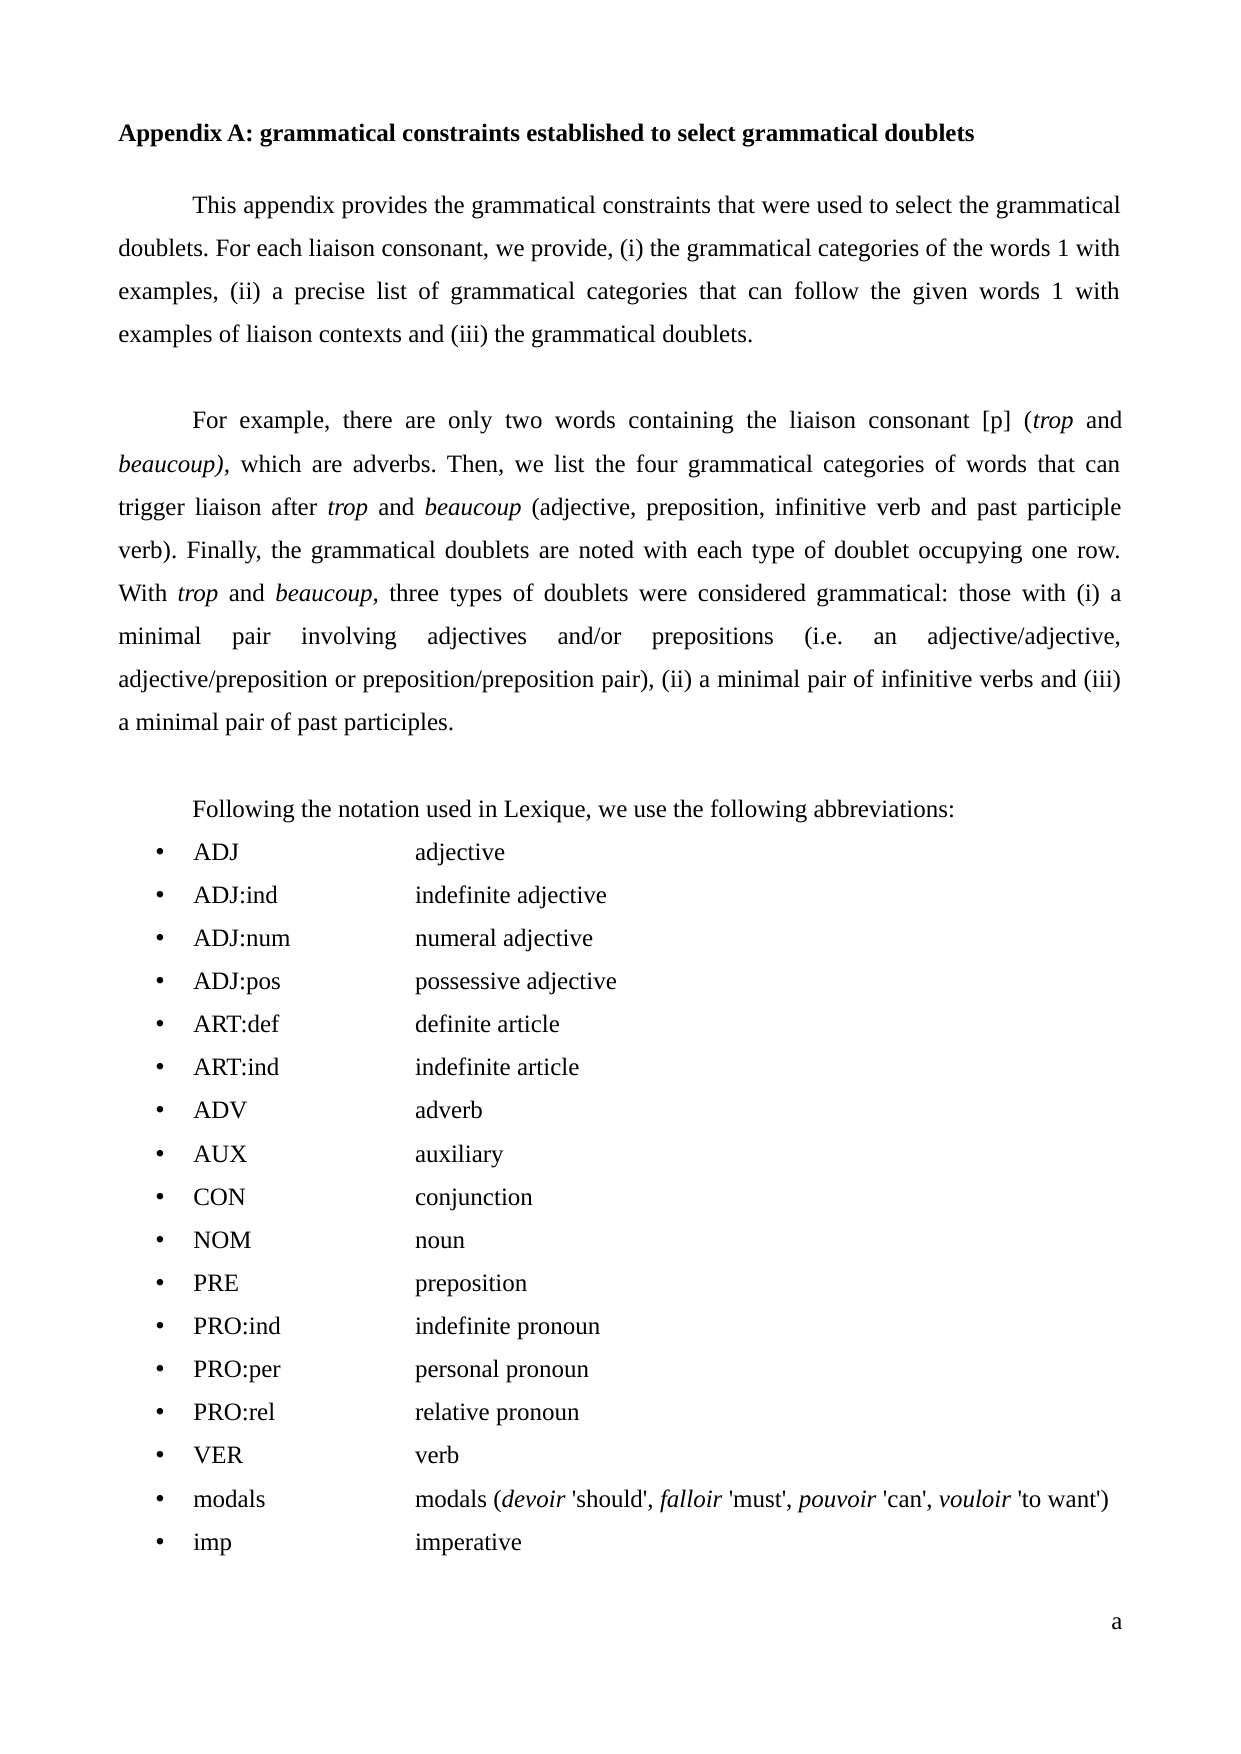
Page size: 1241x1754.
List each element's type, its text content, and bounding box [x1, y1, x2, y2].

list imp imperative [156, 1527, 1122, 1556]
list ADV adverb [156, 1096, 1122, 1124]
list ART:ind indefinite article [156, 1052, 1122, 1081]
list ART:def definite article [156, 1009, 1122, 1038]
text This appendix provides the grammatical constraints that were used to select the grammatical doublets. For each liaison consonant, we provide, (i) the grammatical categories of the words 1 with examples, (ii) a precise list of grammatical categories that can follow the given words 1 with examples of liaison contexts and (iii) the grammatical doublets. [118, 190, 1122, 348]
list PRO:rel relative pronoun [156, 1397, 1122, 1426]
list AUX auxiliary [156, 1139, 1122, 1167]
text For example, there are only two words containing the liaison consonant [p] (trop and beaucoup), which are adverbs. Then, we list the four grammatical categories of words that can trigger liaison after trop and beaucoup (adjective, preposition, infinitive verb and past participle verb). Finally, the grammatical doublets are noted with each type of doublet occupying one row. With trop and beaucoup, three types of doublets were considered grammatical: those with (i) a minimal pair involving adjectives and/or prepositions (i.e. an adjective/adjective, adjective/preposition or preposition/preposition pair), (ii) a minimal pair of infinitive verbs and (iii) a minimal pair of past participles. [118, 406, 1122, 736]
list CON conjunction [156, 1182, 1122, 1211]
list modals modals (devoir 'should', falloir 'must', pouvoir 'can', vouloir 'to want') [156, 1484, 1122, 1512]
list VER verb [156, 1441, 1122, 1469]
list NOM noun [156, 1225, 1122, 1254]
list PRO:ind indefinite pronoun [156, 1311, 1122, 1340]
list ADJ:pos possessive adjective [156, 966, 1122, 995]
subtitle Appendix A: grammatical constraints established to select grammatical doublets [118, 118, 1122, 147]
list ADJ:num numeral adjective [156, 923, 1122, 952]
text Following the notation used in Lexique, we use the following abbreviations: [118, 794, 1122, 822]
list PRE preposition [156, 1268, 1122, 1297]
list ADJ adjective [156, 837, 1122, 866]
list ADJ:ind indefinite adjective [156, 880, 1122, 909]
list PRO:per personal pronoun [156, 1354, 1122, 1383]
